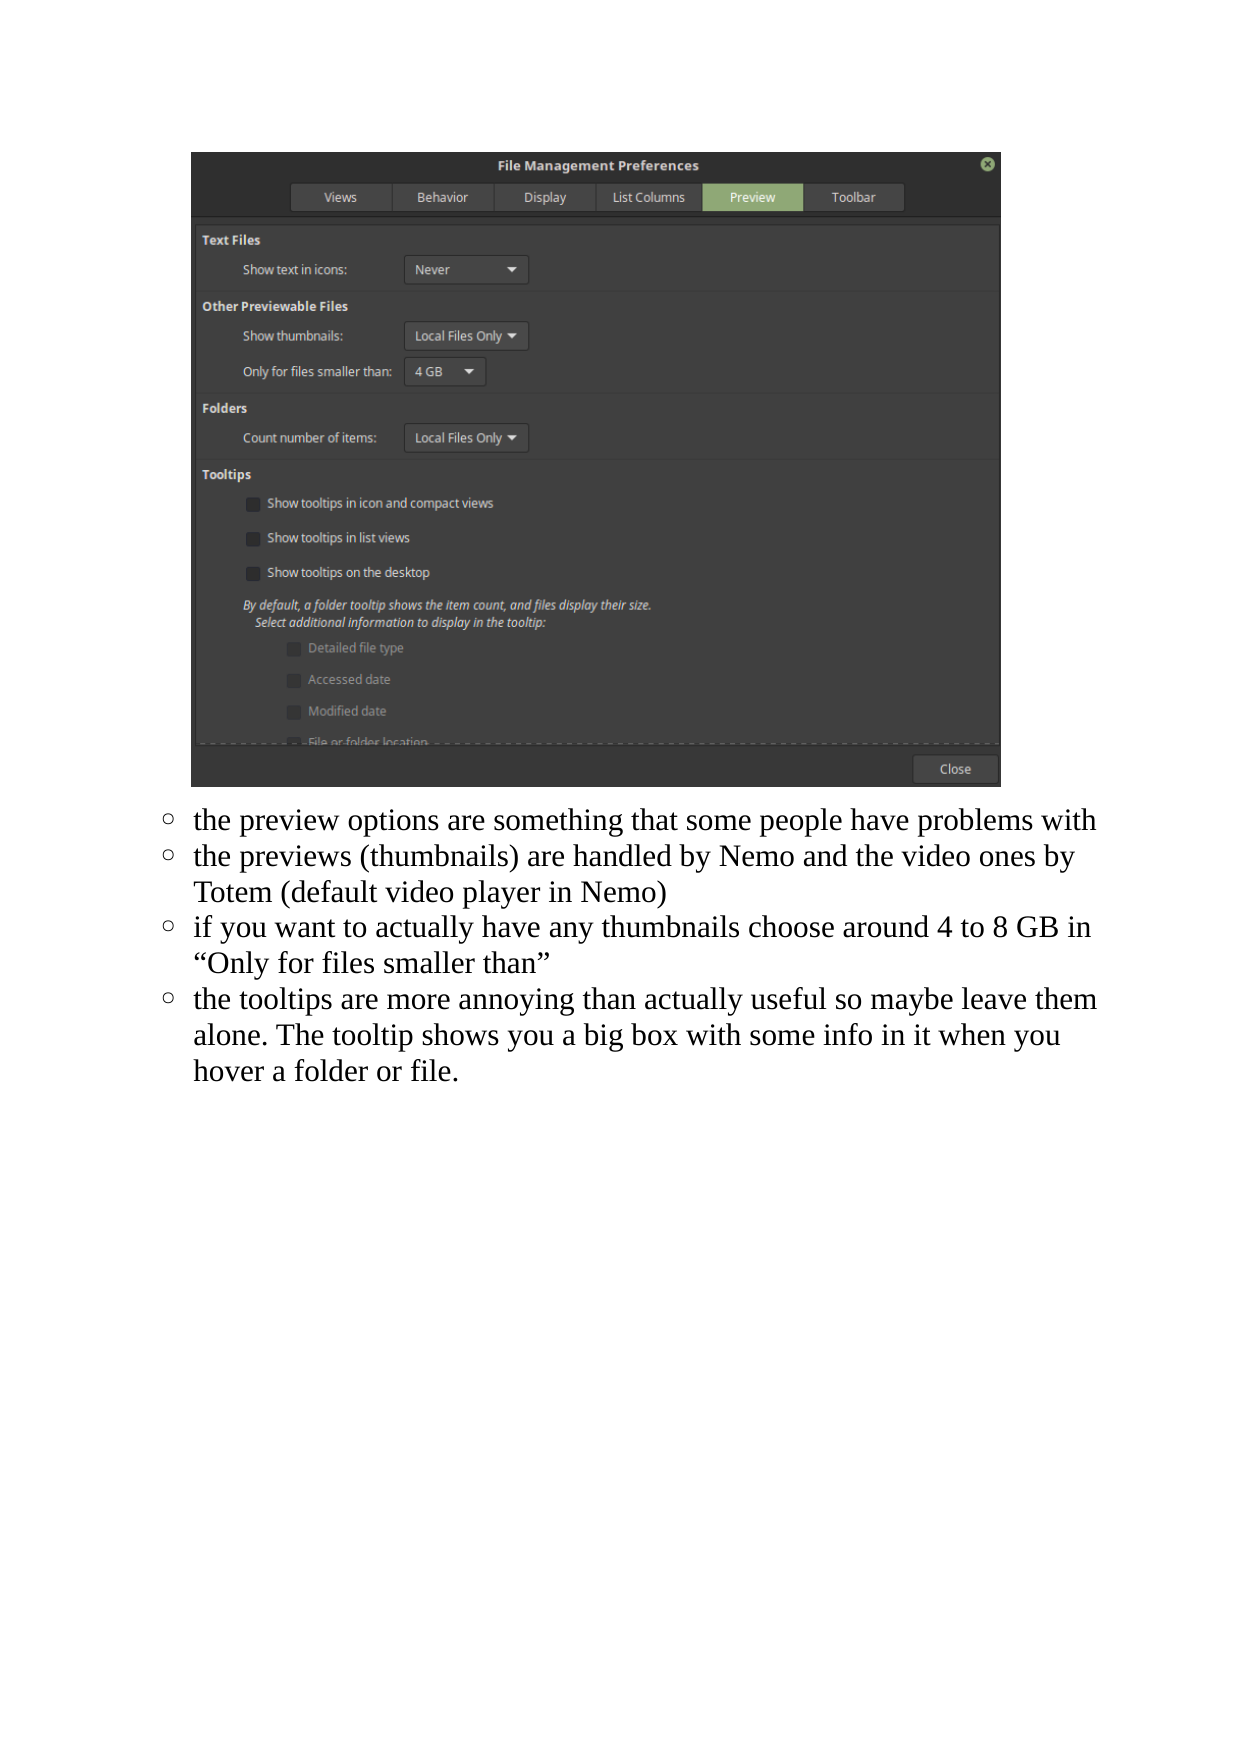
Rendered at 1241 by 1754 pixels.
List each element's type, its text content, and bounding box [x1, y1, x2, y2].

picture [191, 152, 1001, 787]
list the previews (thumbnails) are handled by Nemo and the video ones by Totem (default video player in Nemo) [156, 837, 1122, 909]
list if you want to actually have any thumbnails choose around 4 to 8 GB in “Only for files smaller than” [156, 909, 1122, 981]
list the tooltips are more annoying than actually useful so maybe leave them alone. The tooltip shows you a big box with some info in it when you hover a folder or file. [156, 981, 1122, 1088]
list the preview options are something that some people have problems with [156, 801, 1122, 837]
